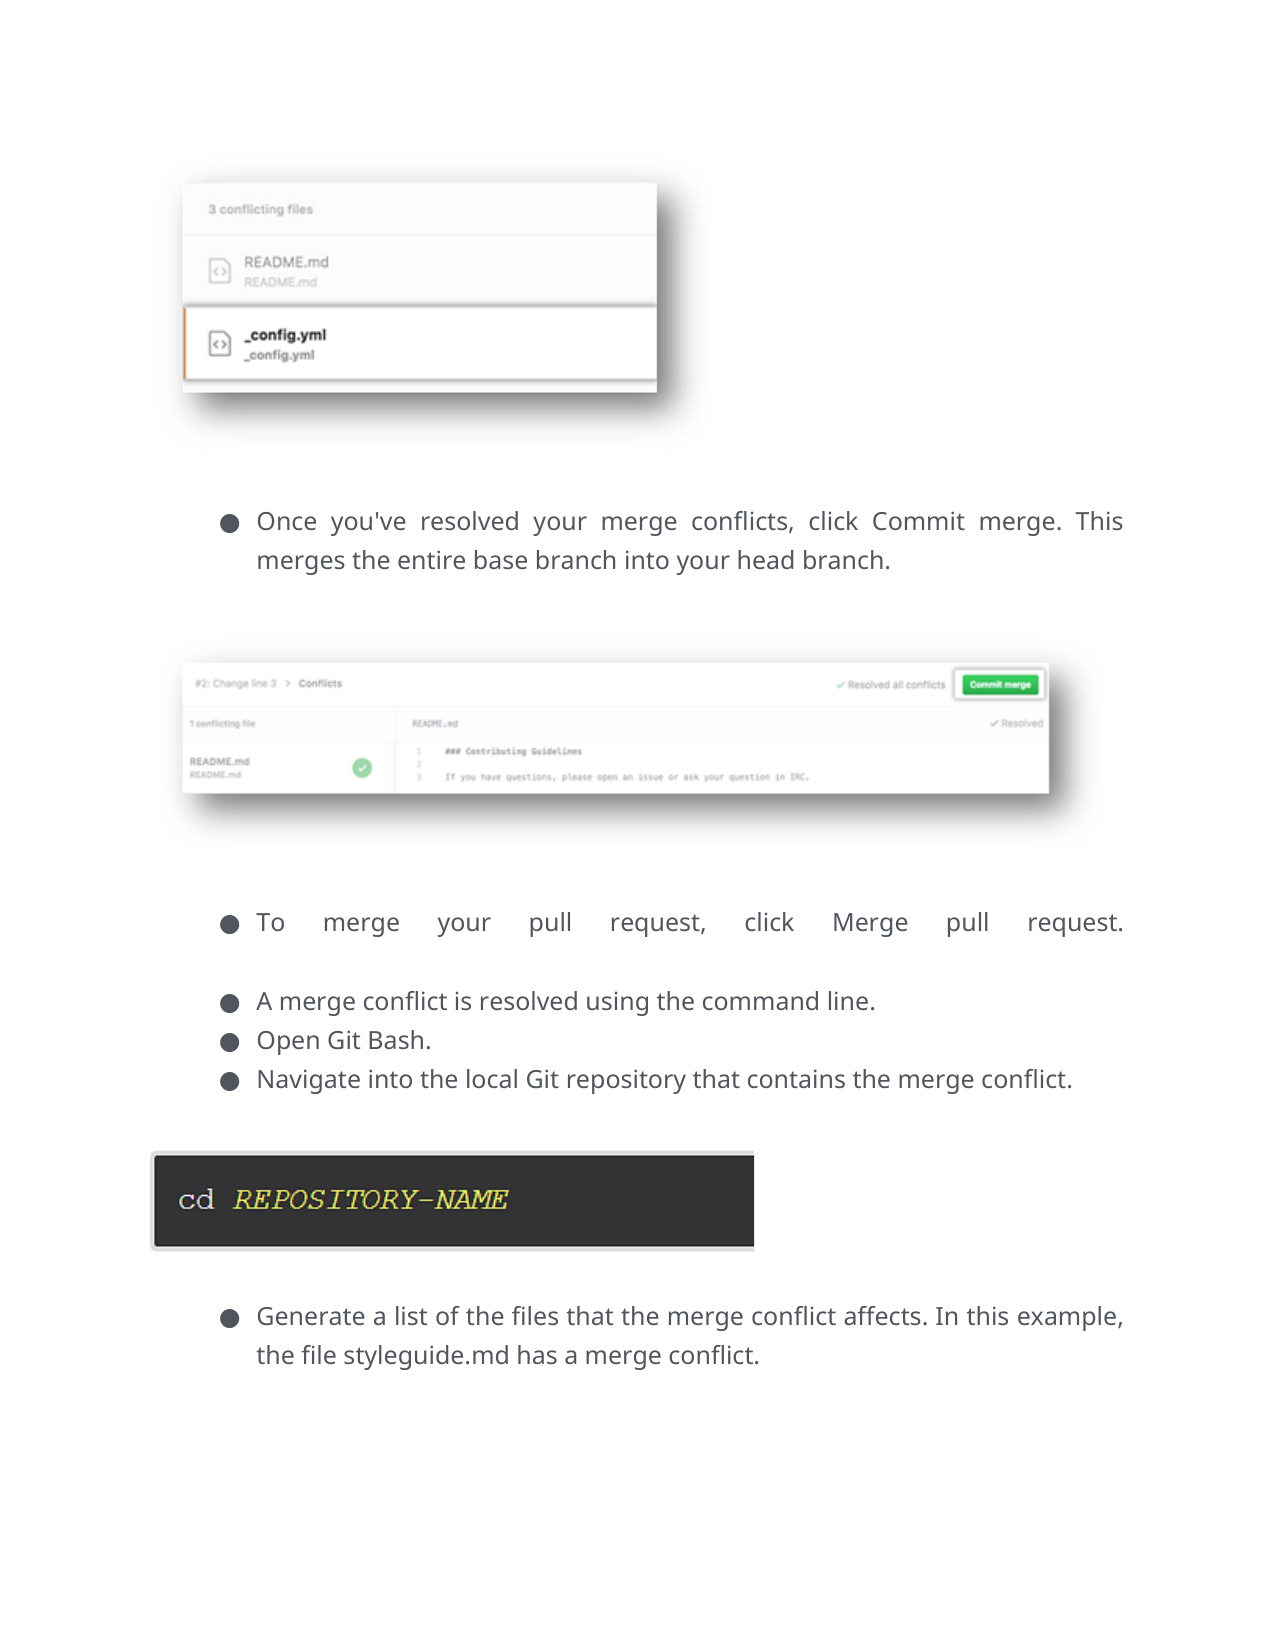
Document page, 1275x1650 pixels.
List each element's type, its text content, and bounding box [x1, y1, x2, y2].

list To merge your pull request, click Merge pull request. [219, 905, 1125, 978]
list Generate a list of the files that the merge conflict affects. In this example, the file styleguide.md has a merge conflict. [219, 1298, 1125, 1371]
list Navigate into the local Git repository that contains the merge conflict. [219, 1061, 1125, 1096]
list A merge conflict is resolved using the command line. [219, 983, 1125, 1017]
list Open Git Bash. [219, 1022, 1125, 1056]
picture [150, 150, 723, 459]
list Once you've resolved your merge conflicts, click Commit merge. This merges the entire base branch into your head branch. [219, 504, 1125, 577]
picture [150, 1148, 755, 1253]
picture [150, 630, 1115, 860]
